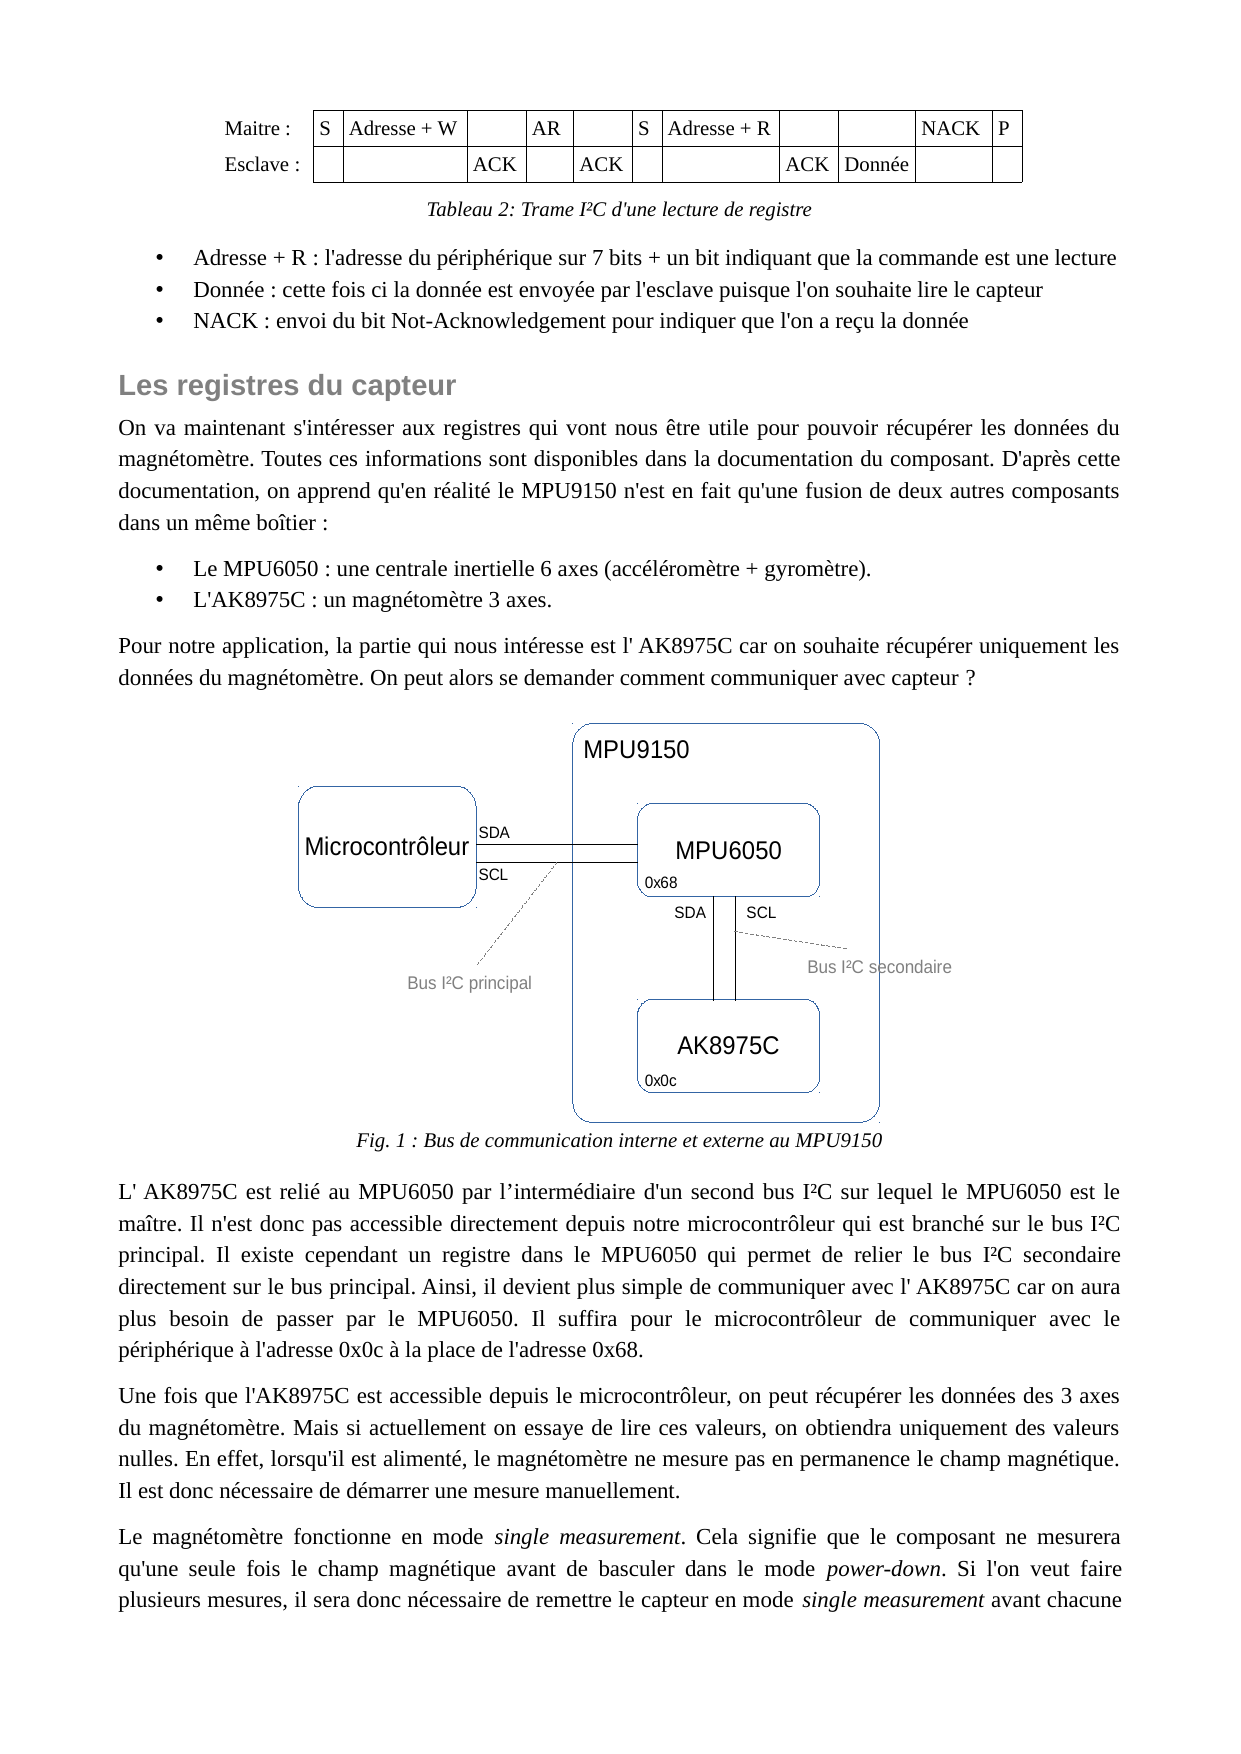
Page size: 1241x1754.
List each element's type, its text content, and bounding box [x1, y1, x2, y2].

table_header [780, 111, 838, 146]
text On va maintenant s'intéresser aux registres qui vont nous être utile pour pouvoir récupérer les données du magnétomètre. Toutes ces informations sont disponibles dans la documentation du composant. D'après cette documentation, on apprend qu'en réalité le MPU9150 n'est en fait qu'une fusion de deux autres composants dans un même boîtier : [118, 414, 1122, 535]
text Pour notre application, la partie qui nous intéresse est l' AK8975C car on souhaite récupérer uniquement les données du magnétomètre. On peut alors se demander comment communiquer avec capteur ? [118, 632, 1122, 690]
table_cell ACK [574, 147, 632, 182]
table_cell ACK [780, 147, 838, 182]
list NACK : envoi du bit Not-Acknowledgement pour indiquer que l'on a reçu la donnée [156, 307, 1122, 333]
list L'AK8975C : un magnétomètre 3 axes. [156, 586, 1122, 613]
table_header Maitre : [219, 110, 313, 146]
list Tableau 2: Trame I²C d'une lecture de registre [217, 197, 1023, 221]
table_header [839, 111, 915, 146]
list Adresse + R : l'adresse du périphérique sur 7 bits + un bit indiquant que la commande est une lecture [156, 110, 1122, 270]
text L' AK8975C est relié au MPU6050 par l’intermédiaire d'un second bus I²C sur lequel le MPU6050 est le maître. Il n'est donc pas accessible directement depuis notre microcontrôleur qui est branché sur le bus I²C principal. Il existe cependant un registre dans le MPU6050 qui permet de relier le bus I²C secondaire directement sur le bus principal. Ainsi, il devient plus simple de communiquer avec l' AK8975C car on aura plus besoin de passer par le MPU6050. Il suffira pour le microcontrôleur de communiquer avec le périphérique à l'adresse 0x0c à la place de l'adresse 0x68. [118, 710, 1122, 1362]
table_header [468, 111, 526, 146]
table_cell Donnée [839, 147, 915, 182]
table_header Adresse + R [663, 111, 779, 146]
subtitle Les registres du capteur [118, 368, 1122, 401]
table_header AR [527, 111, 573, 146]
table_header P [993, 111, 1022, 146]
table_cell ACK [468, 147, 526, 182]
table_cell [993, 147, 1022, 182]
table_cell [663, 147, 779, 182]
text Une fois que l'AK8975C est accessible depuis le microcontrôleur, on peut récupérer les données des 3 axes du magnétomètre. Mais si actuellement on essaye de lire ces valeurs, on obtiendra uniquement des valeurs nulles. En effet, lorsqu'il est alimenté, le magnétomètre ne mesure pas en permanence le champ magnétique. Il est donc nécessaire de démarrer une mesure manuellement. [118, 1382, 1122, 1503]
list Le MPU6050 : une centrale inertielle 6 axes (accéléromètre + gyromètre). [156, 555, 1122, 581]
table_cell [633, 147, 662, 182]
table_cell [314, 147, 343, 182]
table_cell Esclave : [219, 146, 313, 182]
text Fig. 1 : Bus de communication interne et externe au MPU9150 [276, 729, 964, 1152]
table_header [574, 111, 632, 146]
table_header NACK [916, 111, 992, 146]
list Donnée : cette fois ci la donnée est envoyée par l'esclave puisque l'on souhaite lire le capteur [156, 276, 1122, 302]
table_cell [527, 147, 573, 182]
table_header Adresse + W [344, 111, 467, 146]
text Le magnétomètre fonctionne en mode single measurement. Cela signifie que le composant ne mesurera qu'une seule fois le champ magnétique avant de basculer dans le mode power-down. Si l'on veut faire plusieurs mesures, il sera donc nécessaire de remettre le capteur en mode single measurement avant chacune [118, 1523, 1122, 1613]
table_header S [633, 111, 662, 146]
table_cell [916, 147, 992, 182]
table_header S [314, 111, 343, 146]
table_cell [344, 147, 467, 182]
